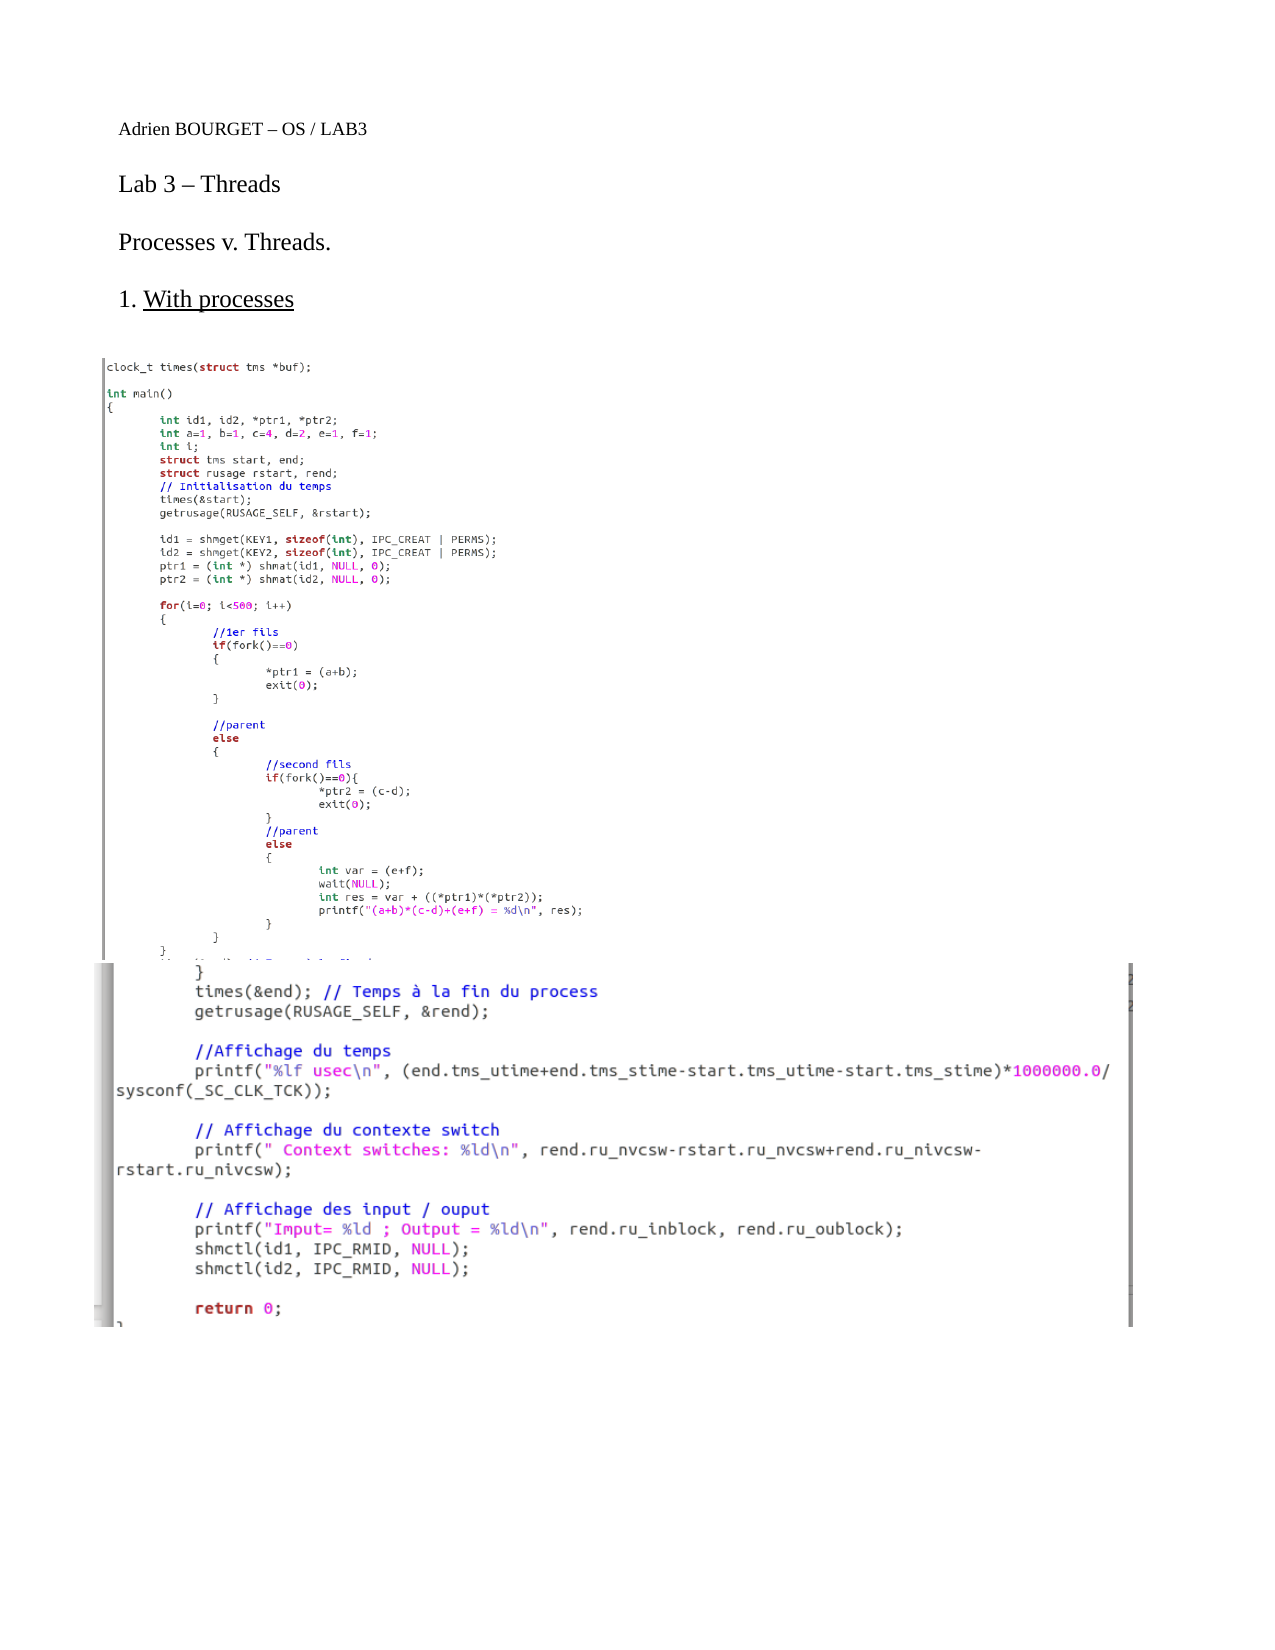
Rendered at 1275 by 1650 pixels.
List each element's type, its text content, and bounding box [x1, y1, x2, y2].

text Lab 3 – Threads [118, 169, 1157, 198]
text 1. With processes [118, 284, 1157, 313]
picture [102, 358, 589, 960]
picture [94, 963, 1133, 1327]
text Processes v. Threads. [118, 227, 1157, 255]
